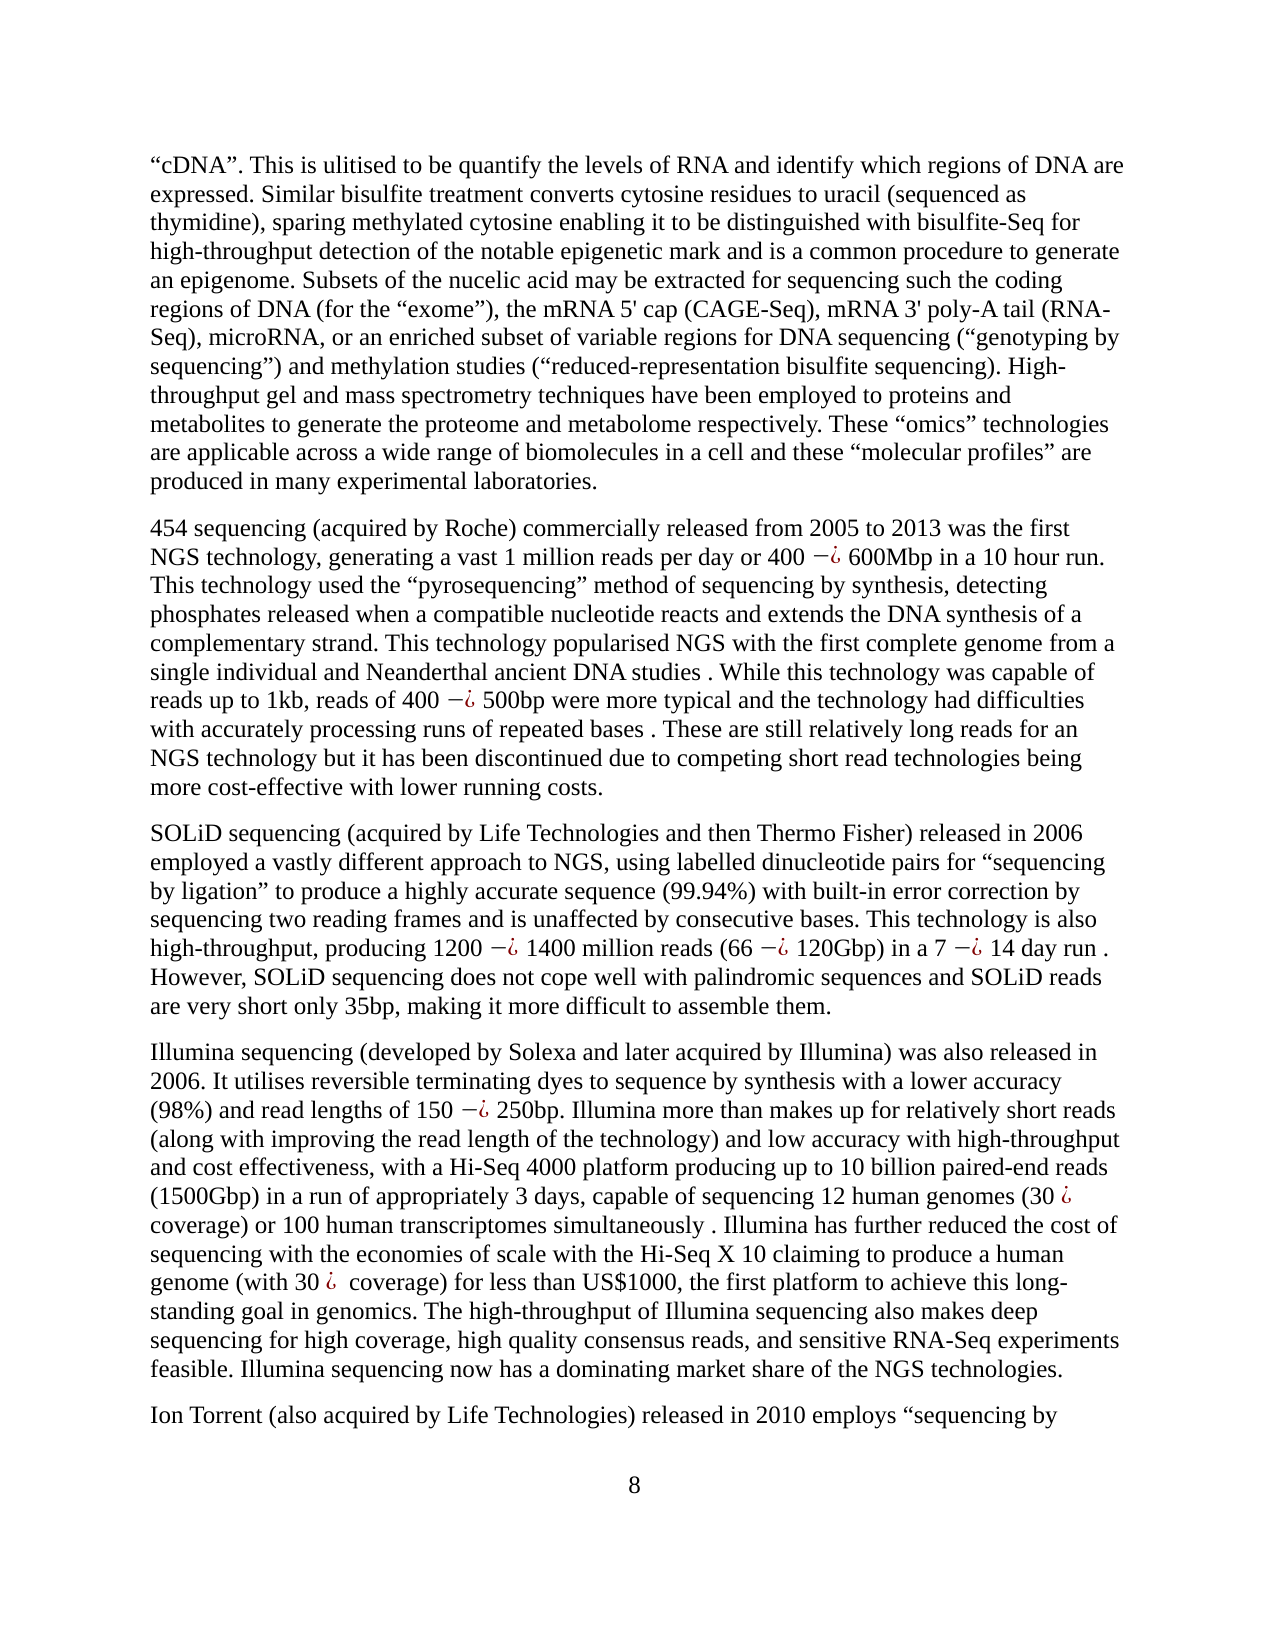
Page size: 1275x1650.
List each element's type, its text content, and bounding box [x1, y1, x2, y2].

text “cDNA”. This is ulitised to be quantify the levels of RNA and identify which regions of DNA are expressed. Similar bisulfite treatment converts cytosine residues to uracil (sequenced as thymidine), sparing methylated cytosine enabling it to be distinguished with bisulfite-Seq for high-throughput detection of the notable epigenetic mark and is a common procedure to generate an epigenome. Subsets of the nucelic acid may be extracted for sequencing such the coding regions of DNA (for the “exome”), the mRNA 5' cap (CAGE-Seq), mRNA 3' poly-A tail (RNA-Seq), microRNA, or an enriched subset of variable regions for DNA sequencing (“genotyping by sequencing”) and methylation studies (“reduced-representation bisulfite sequencing). High-throughput gel and mass spectrometry techniques have been employed to proteins and metabolites to generate the proteome and metabolome respectively. These “omics” technologies are applicable across a wide range of biomolecules in a cell and these “molecular profiles” are produced in many experimental laboratories. [150, 150, 1125, 495]
text 454 sequencing (acquired by Roche) commercially released from 2005 to 2013 was the first NGS technology, generating a vast 1 million reads per day or 400600Mbp in a 10 hour run. This technology used the “pyrosequencing” method of sequencing by synthesis, detecting phosphates released when a compatible nucleotide reacts and extends the DNA synthesis of a complementary strand. This technology popularised NGS with the first complete genome from a single individual and Neanderthal ancient DNA studies . While this technology was capable of reads up to 1kb, reads of 400500bp were more typical and the technology had difficulties with accurately processing runs of repeated bases . These are still relatively long reads for an NGS technology but it has been discontinued due to competing short read technologies being more cost-effective with lower running costs. [150, 513, 1125, 800]
text Ion Torrent (also acquired by Life Technologies) released in 2010 employs “sequencing by synthesis” but in a drastically different way with ion semiconductor sequencing, detecting ions released when bases during DNA synthesis. Without the use of optical detection, the Ion Torrent system is compact offering rapid, cost-effective sequencing with the potential to scale with the future development of silicon semiconductors with have historically doubled in density every 2 years (Moore’s Law). It is capable of reads of 100200bp in only an hour (as fast as 4 seconds per base) and up to 400bp in a 2 hour run with an accuracy of 99.6% (dropping to 98% for consecutive sequences of 5 bases). While fast, cost effective, and accurate, Ion Torrent has short reads and modest throughput (up to 10 Gp for the Ion Proton and 15 Gb for the Ion S5 XL systems) compared to other sequencing technologies . [150, 1400, 1125, 1429]
text Illumina sequencing (developed by Solexa and later acquired by Illumina) was also released in 2006. It utilises reversible terminating dyes to sequence by synthesis with a lower accuracy (98%) and read lengths of 150250bp. Illumina more than makes up for relatively short reads (along with improving the read length of the technology) and low accuracy with high-throughput and cost effectiveness, with a Hi-Seq 4000 platform producing up to 10 billion paired-end reads (1500Gbp) in a run of appropriately 3 days, capable of sequencing 12 human genomes (30 coverage) or 100 human transcriptomes simultaneously . Illumina has further reduced the cost of sequencing with the economies of scale with the Hi-Seq X 10 claiming to produce a human genome (with 30 coverage) for less than US$1000, the first platform to achieve this long-standing goal in genomics. The high-throughput of Illumina sequencing also makes deep sequencing for high coverage, high quality consensus reads, and sensitive RNA-Seq experiments feasible. Illumina sequencing now has a dominating market share of the NGS technologies. [150, 1037, 1125, 1382]
text SOLiD sequencing (acquired by Life Technologies and then Thermo Fisher) released in 2006 employed a vastly different approach to NGS, using labelled dinucleotide pairs for “sequencing by ligation” to produce a highly accurate sequence (99.94%) with built-in error correction by sequencing two reading frames and is unaffected by consecutive bases. This technology is also high-throughput, producing 12001400 million reads (66120Gbp) in a 714 day run . However, SOLiD sequencing does not cope well with palindromic sequences and SOLiD reads are very short only 35bp, making it more difficult to assemble them. [150, 818, 1125, 1019]
